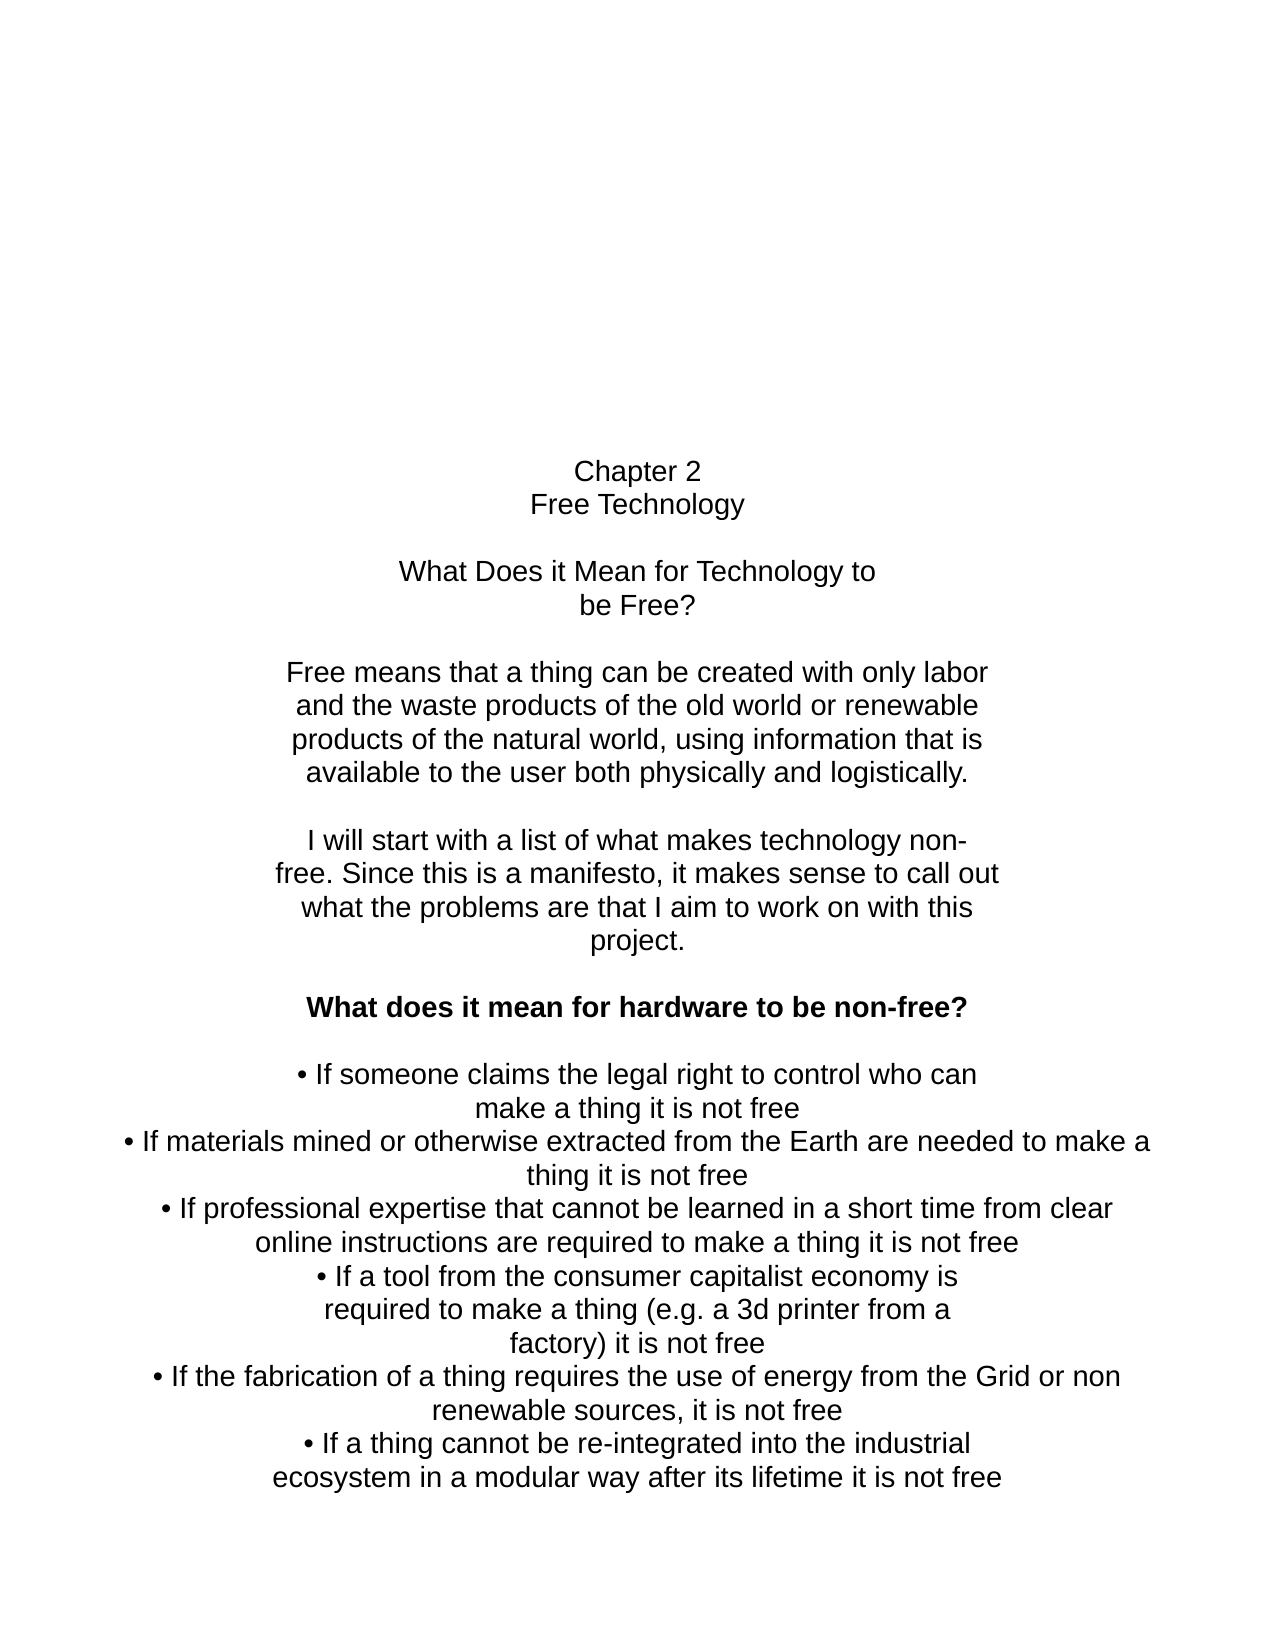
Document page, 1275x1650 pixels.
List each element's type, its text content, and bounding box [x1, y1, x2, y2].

text free. Since this is a manifesto, it makes sense to call out [118, 856, 1157, 889]
text What Does it Mean for Technology to [118, 554, 1157, 588]
text Free Technology [118, 487, 1157, 521]
text be Free? [118, 588, 1157, 621]
text required to make a thing (e.g. a 3d printer from a [118, 1292, 1157, 1326]
text • If the fabrication of a thing requires the use of energy from the Grid or non renewable sources, it is not free [118, 1359, 1157, 1426]
text • If professional expertise that cannot be learned in a short time from clear online instructions are required to make a thing it is not free [118, 1191, 1157, 1258]
text available to the user both physically and logistically. [118, 755, 1157, 789]
text Free means that a thing can be created with only labor [118, 655, 1157, 688]
text factory) it is not free [118, 1326, 1157, 1359]
text ecosystem in a modular way after its lifetime it is not free [118, 1460, 1157, 1493]
text what the problems are that I aim to work on with this [118, 889, 1157, 923]
text • If a thing cannot be re-integrated into the industrial [118, 1426, 1157, 1460]
text • If someone claims the legal right to control who can [118, 1057, 1157, 1091]
text Chapter 2 [118, 453, 1157, 487]
text and the waste products of the old world or renewable [118, 688, 1157, 722]
text make a thing it is not free [118, 1091, 1157, 1124]
text • If materials mined or otherwise extracted from the Earth are needed to make a thing it is not free [118, 1124, 1157, 1191]
text I will start with a list of what makes technology non- [118, 822, 1157, 856]
text • If a tool from the consumer capitalist economy is [118, 1258, 1157, 1292]
text project. [118, 923, 1157, 957]
text products of the natural world, using information that is [118, 722, 1157, 755]
text What does it mean for hardware to be non-free? [118, 990, 1157, 1024]
